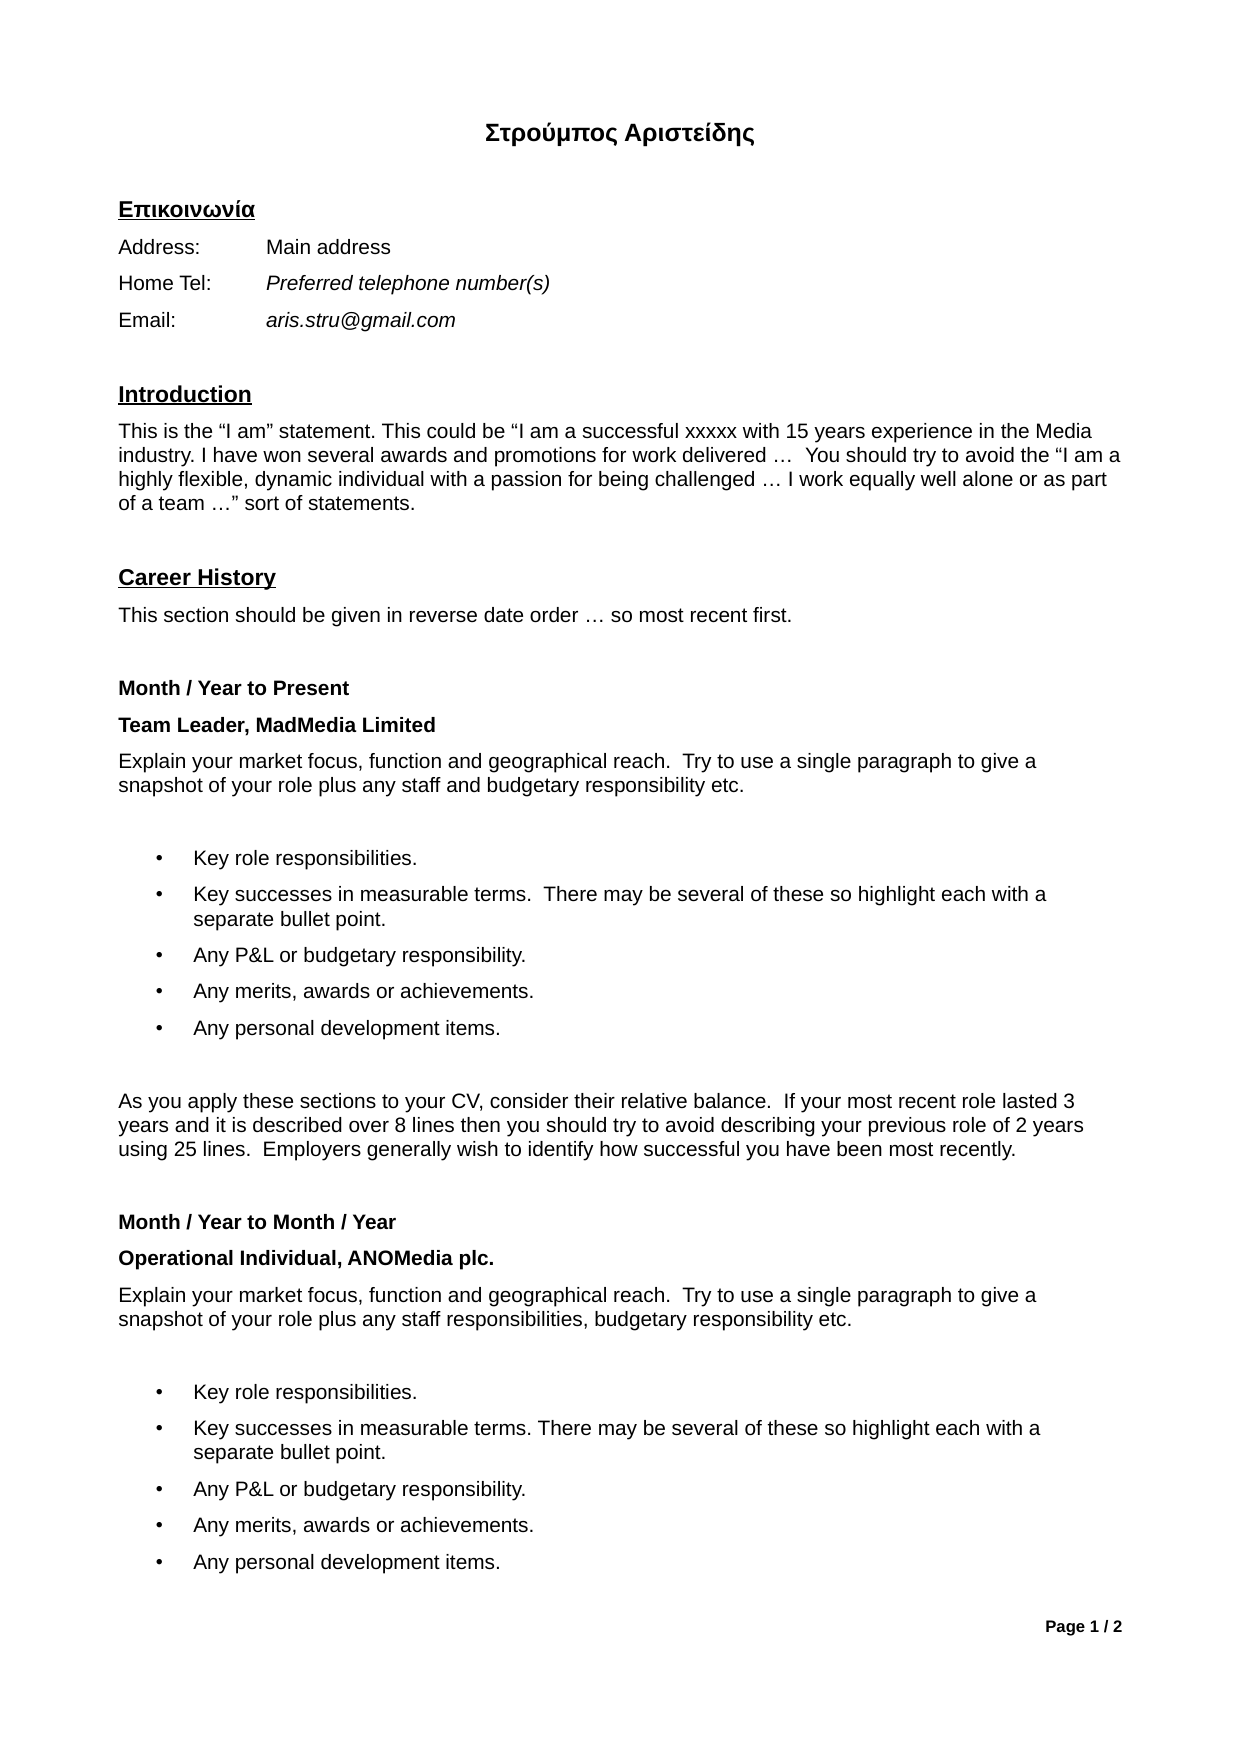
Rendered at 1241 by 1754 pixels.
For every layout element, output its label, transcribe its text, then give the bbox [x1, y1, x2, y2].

text Email: aris.stru@gmail.com [118, 308, 1122, 332]
text Career History [118, 564, 1122, 591]
text This is the “I am” statement. This could be “I am a successful xxxxx with 15 years experience in the Media industry. I have won several awards and promotions for work delivered … You should try to avoid the “I am a highly flexible, dynamic individual with a passion for being challenged … I work equally well alone or as part of a team …” sort of statements. [118, 419, 1122, 515]
text Explain your market focus, function and geographical reach. Try to use a single paragraph to give a snapshot of your role plus any staff responsibilities, budgetary responsibility etc. [118, 1283, 1122, 1331]
list Any personal development items. [156, 1016, 1122, 1040]
text Address: Main address [118, 235, 1122, 259]
list Key successes in measurable terms. There may be several of these so highlight each with a separate bullet point. [156, 1416, 1122, 1464]
list Key role responsibilities. [156, 1379, 1122, 1404]
list Any P&L or budgetary responsibility. [156, 943, 1122, 967]
text This section should be given in reverse date order … so most recent first. [118, 603, 1122, 627]
text Operational Individual, ANOMedia plc. [118, 1246, 1122, 1270]
text Home Tel: Preferred telephone number(s) [118, 271, 1122, 295]
text Month / Year to Present [118, 676, 1122, 700]
text Team Leader, MadMedia Limited [118, 712, 1122, 736]
list Any merits, awards or achievements. [156, 979, 1122, 1003]
text Στρούμπος Αριστείδης [118, 118, 1122, 147]
list Any P&L or budgetary responsibility. [156, 1477, 1122, 1501]
list Key role responsibilities. [156, 846, 1122, 870]
text Explain your market focus, function and geographical reach. Try to use a single paragraph to give a snapshot of your role plus any staff and budgetary responsibility etc. [118, 749, 1122, 797]
list Any personal development items. [156, 1550, 1122, 1574]
list Any merits, awards or achievements. [156, 1513, 1122, 1537]
text Month / Year to Month / Year [118, 1210, 1122, 1234]
text Επικοινωνία [118, 196, 1122, 222]
text Introduction [118, 381, 1122, 407]
list Key successes in measurable terms. There may be several of these so highlight each with a separate bullet point. [156, 882, 1122, 930]
text As you apply these sections to your CV, consider their relative balance. If your most recent role lasted 3 years and it is described over 8 lines then you should try to avoid describing your previous role of 2 years using 25 lines. Employers generally wish to identify how successful you have been most recently. [118, 1089, 1122, 1161]
